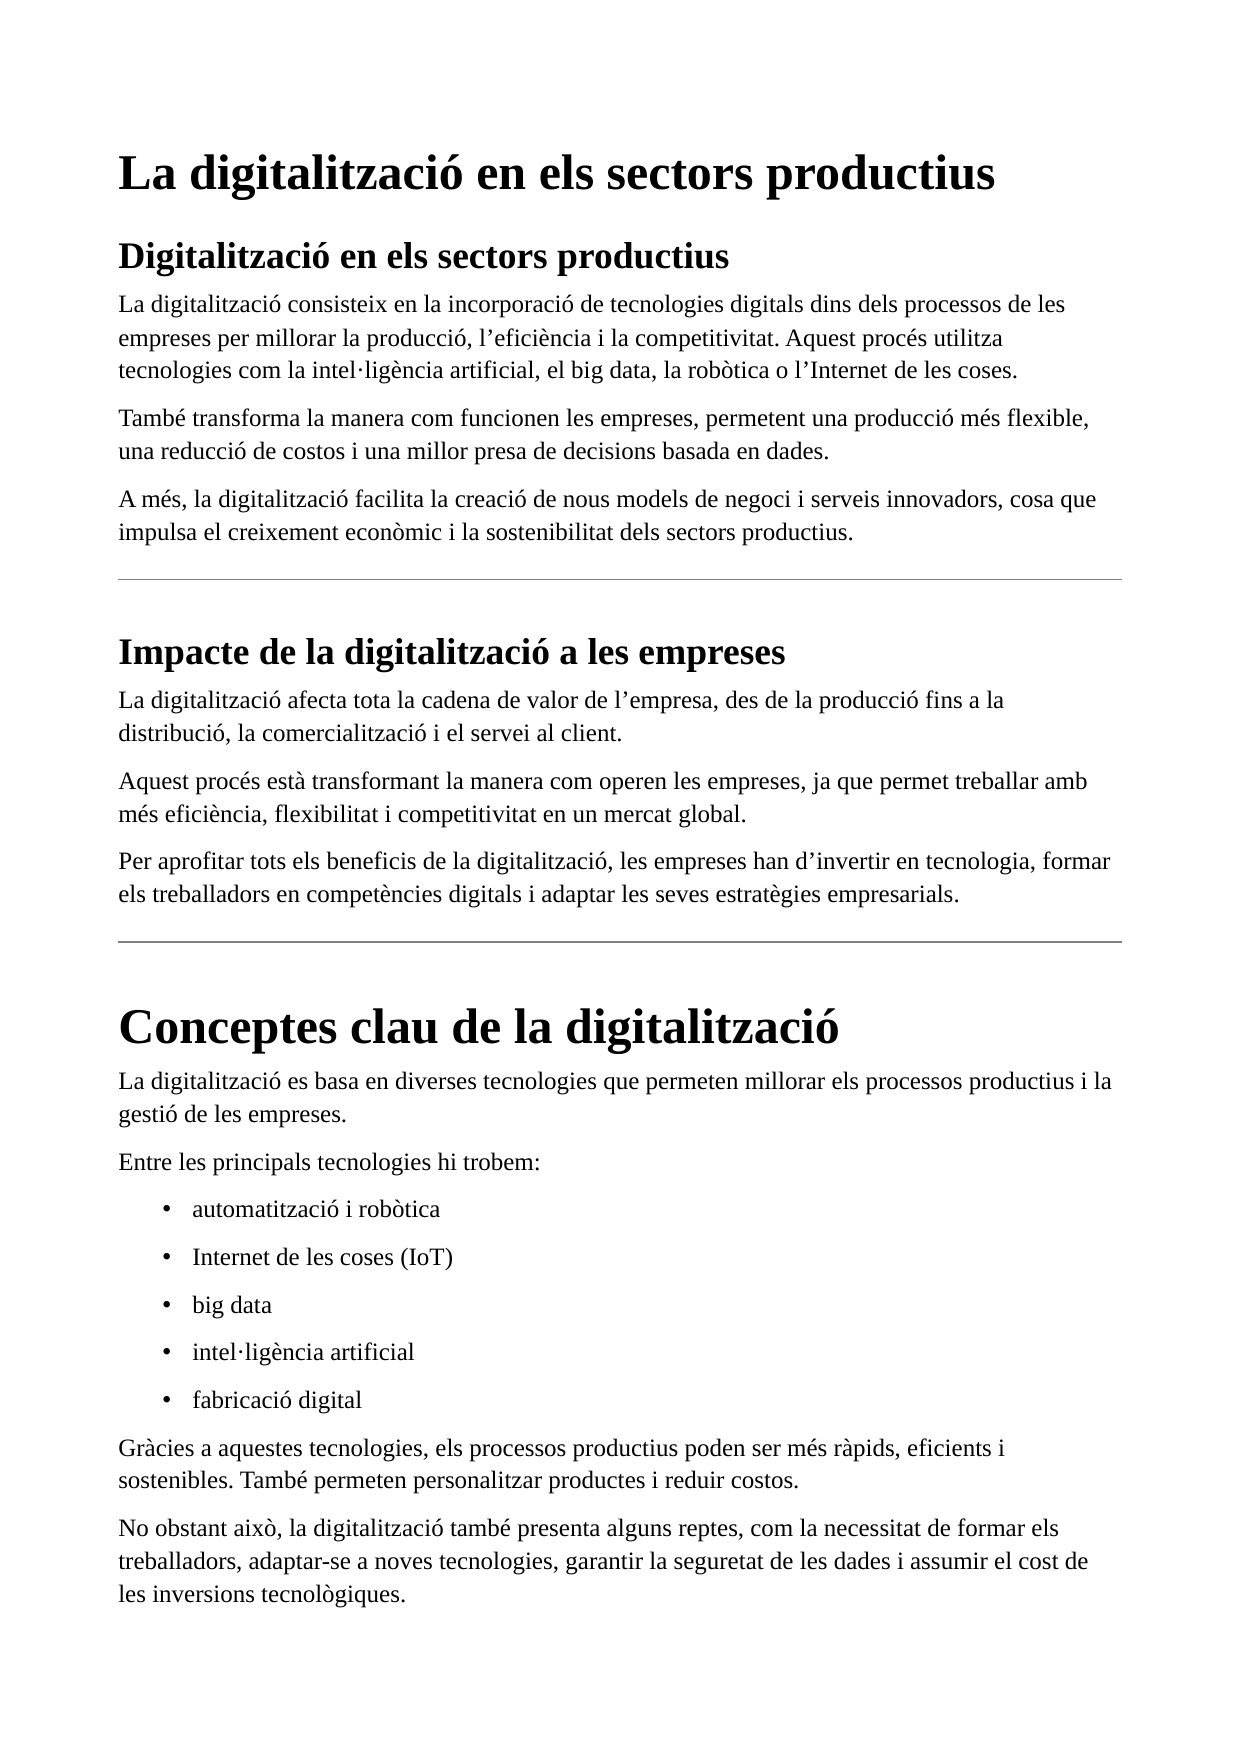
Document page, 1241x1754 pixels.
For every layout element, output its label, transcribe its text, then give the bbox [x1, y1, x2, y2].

subtitle La digitalització en els sectors productius [118, 143, 1122, 201]
subtitle Digitalització en els sectors productius [118, 234, 1122, 277]
text La digitalització afecta tota la cadena de valor de l’empresa, des de la producció fins a la distribució, la comercialització i el servei al client. [118, 685, 1122, 747]
text També transforma la manera com funcionen les empreses, permetent una producció més flexible, una reducció de costos i una millor presa de decisions basada en dades. [118, 403, 1122, 465]
text Gràcies a aquestes tecnologies, els processos productius poden ser més ràpids, eficients i sostenibles. També permeten personalitzar productes i reduir costos. [118, 1433, 1122, 1494]
text Per aprofitar tots els beneficis de la digitalització, les empreses han d’invertir en tecnologia, formar els treballadors en competències digitals i adaptar les seves estratègies empresarials. [118, 846, 1122, 908]
subtitle Impacte de la digitalització a les empreses [118, 629, 1122, 673]
list fabricació digital [162, 1385, 1122, 1414]
list intel·ligència artificial [162, 1337, 1122, 1366]
text A més, la digitalització facilita la creació de nous models de negoci i serveis innovadors, cosa que impulsa el creixement econòmic i la sostenibilitat dels sectors productius. [118, 484, 1122, 546]
text No obstant això, la digitalització també presenta alguns reptes, com la necessitat de formar els treballadors, adaptar-se a noves tecnologies, garantir la seguretat de les dades i assumir el cost de les inversions tecnològiques. [118, 1513, 1122, 1608]
text La digitalització consisteix en la incorporació de tecnologies digitals dins dels processos de les empreses per millorar la producció, l’eficiència i la competitivitat. Aquest procés utilitza tecnologies com la intel·ligència artificial, el big data, la robòtica o l’Internet de les coses. [118, 289, 1122, 384]
list Internet de les coses (IoT) [162, 1242, 1122, 1271]
list big data [162, 1290, 1122, 1318]
list automatització i robòtica [162, 1194, 1122, 1223]
subtitle Conceptes clau de la digitalització [118, 996, 1122, 1054]
text Aquest procés està transformant la manera com operen les empreses, ja que permet treballar amb més eficiència, flexibilitat i competitivitat en un mercat global. [118, 766, 1122, 828]
text La digitalització es basa en diverses tecnologies que permeten millorar els processos productius i la gestió de les empreses. [118, 1066, 1122, 1128]
text Entre les principals tecnologies hi trobem: [118, 1147, 1122, 1176]
